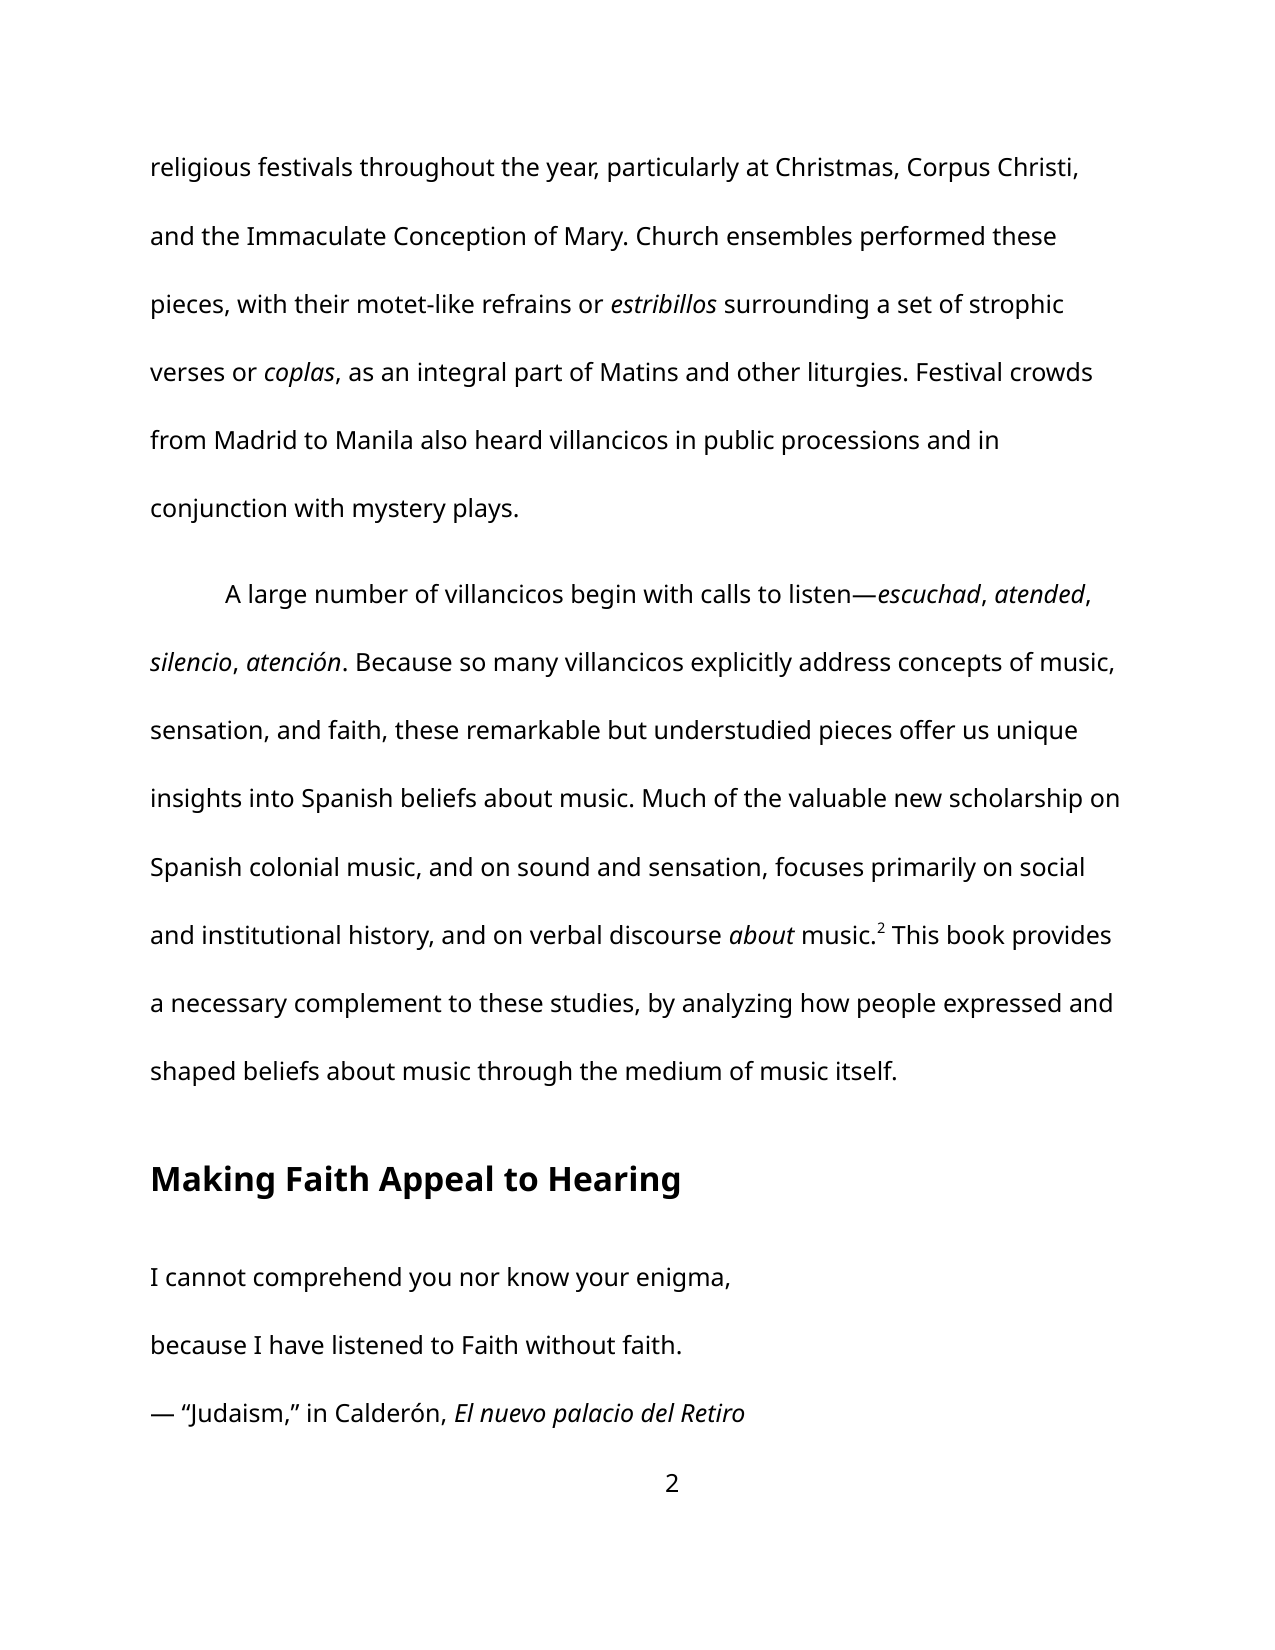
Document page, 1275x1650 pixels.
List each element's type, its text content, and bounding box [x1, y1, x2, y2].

text religious festivals throughout the year, particularly at Christmas, Corpus Christi, and the Immaculate Conception of Mary. Church ensembles performed these pieces, with their motet-like refrains or estribillos surrounding a set of strophic verses or coplas, as an integral part of Matins and other liturgies. Festival crowds from Madrid to Manila also heard villancicos in public processions and in conjunction with mystery plays. [150, 150, 1125, 525]
text A large number of villancicos begin with calls to listen—escuchad, atended, silencio, atención. Because so many villancicos explicitly address concepts of music, sensation, and faith, these remarkable but understudied pieces offer us unique insights into Spanish beliefs about music. Much of the valuable new scholarship on Spanish colonial music, and on sound and sensation, focuses primarily on social and institutional history, and on verbal discourse about music. This book provides a necessary complement to these studies, by analyzing how people expressed and shaped beliefs about music through the medium of music itself. [150, 577, 1125, 1088]
text I cannot comprehend you nor know your enigma, because I have listened to Faith without faith. — “Judaism,” in Calderón, El nuevo palacio del Retiro [150, 1259, 1125, 1430]
subtitle Making Faith Appeal to Hearing [150, 1156, 1125, 1201]
